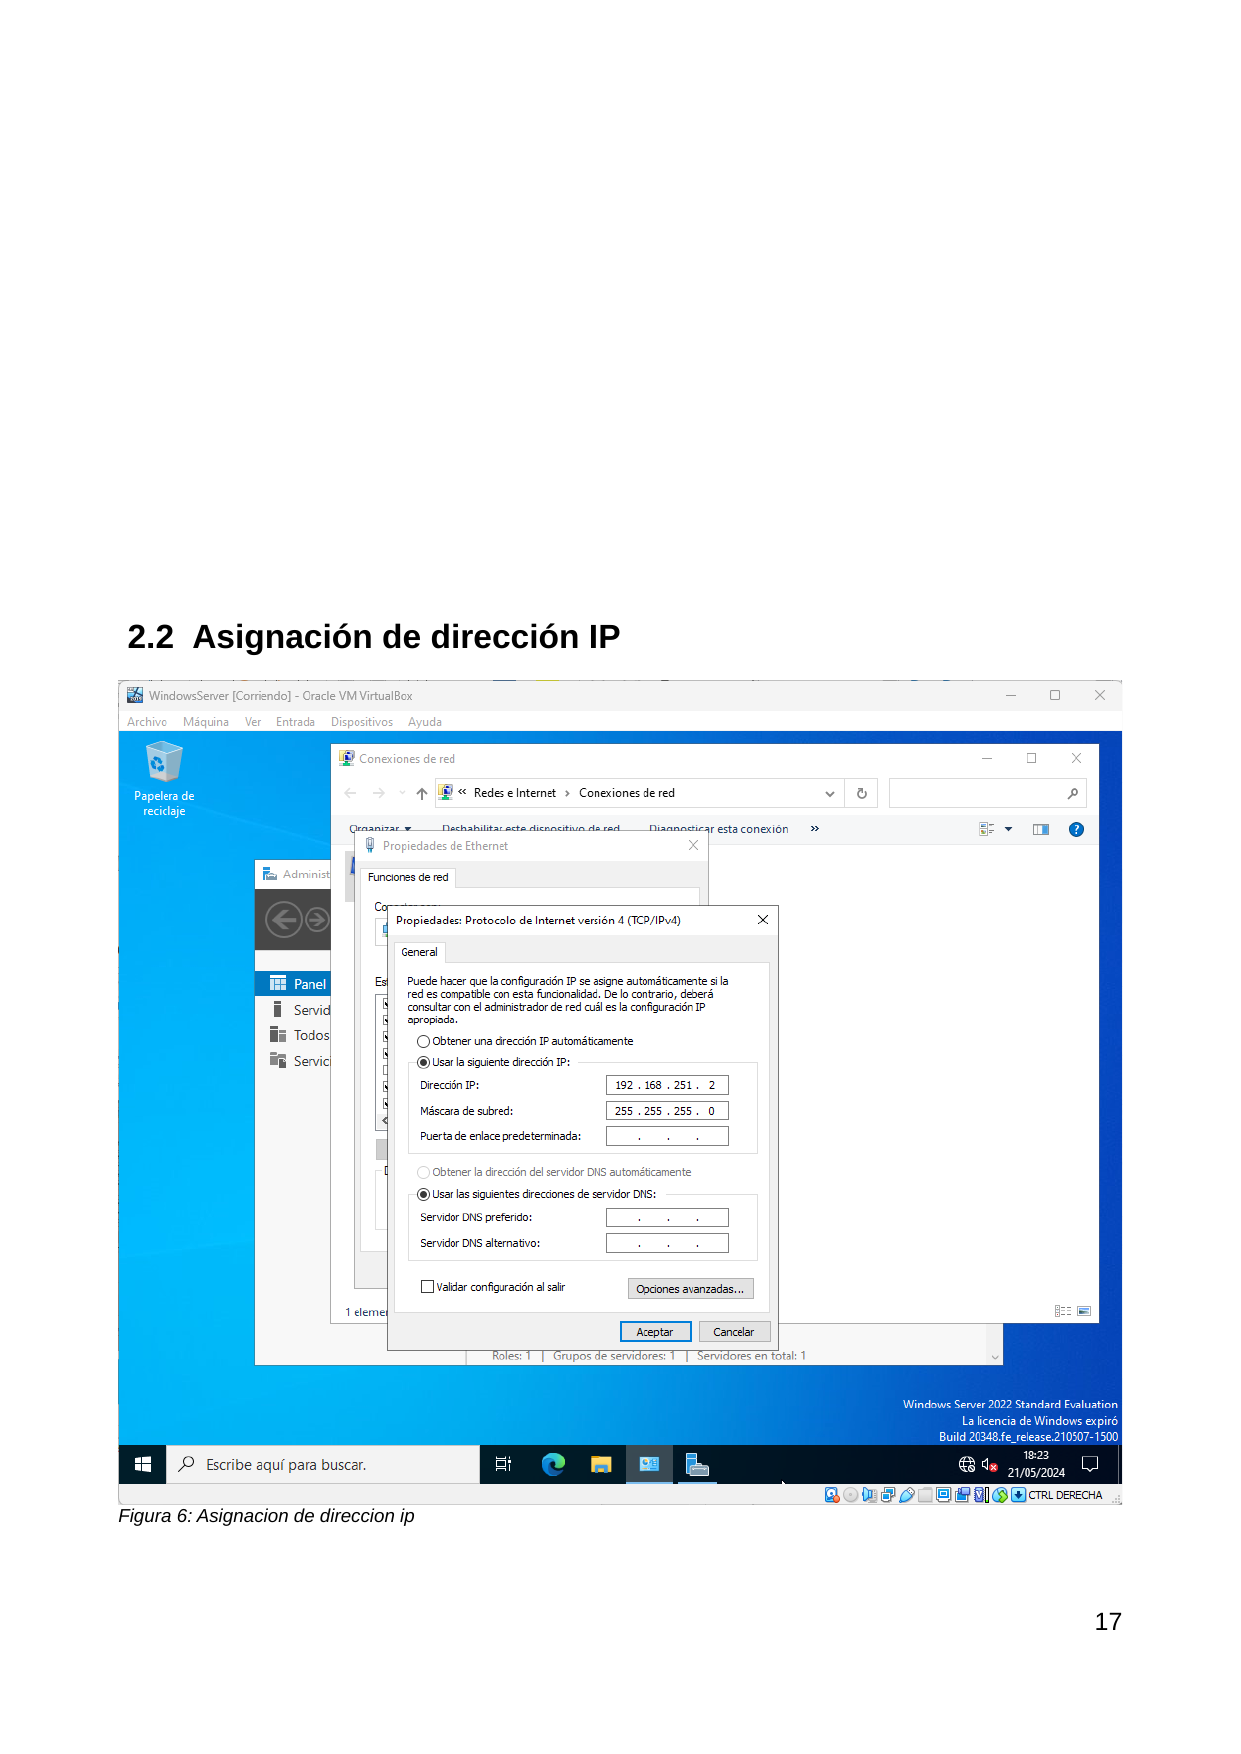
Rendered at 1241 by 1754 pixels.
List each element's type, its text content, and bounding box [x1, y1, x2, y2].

subtitle Asignación de dirección IP [118, 617, 1122, 656]
text Figura 6: Asignacion de direccion ip [118, 1505, 1122, 1526]
picture [147, 742, 182, 781]
picture [118, 680, 1123, 1505]
